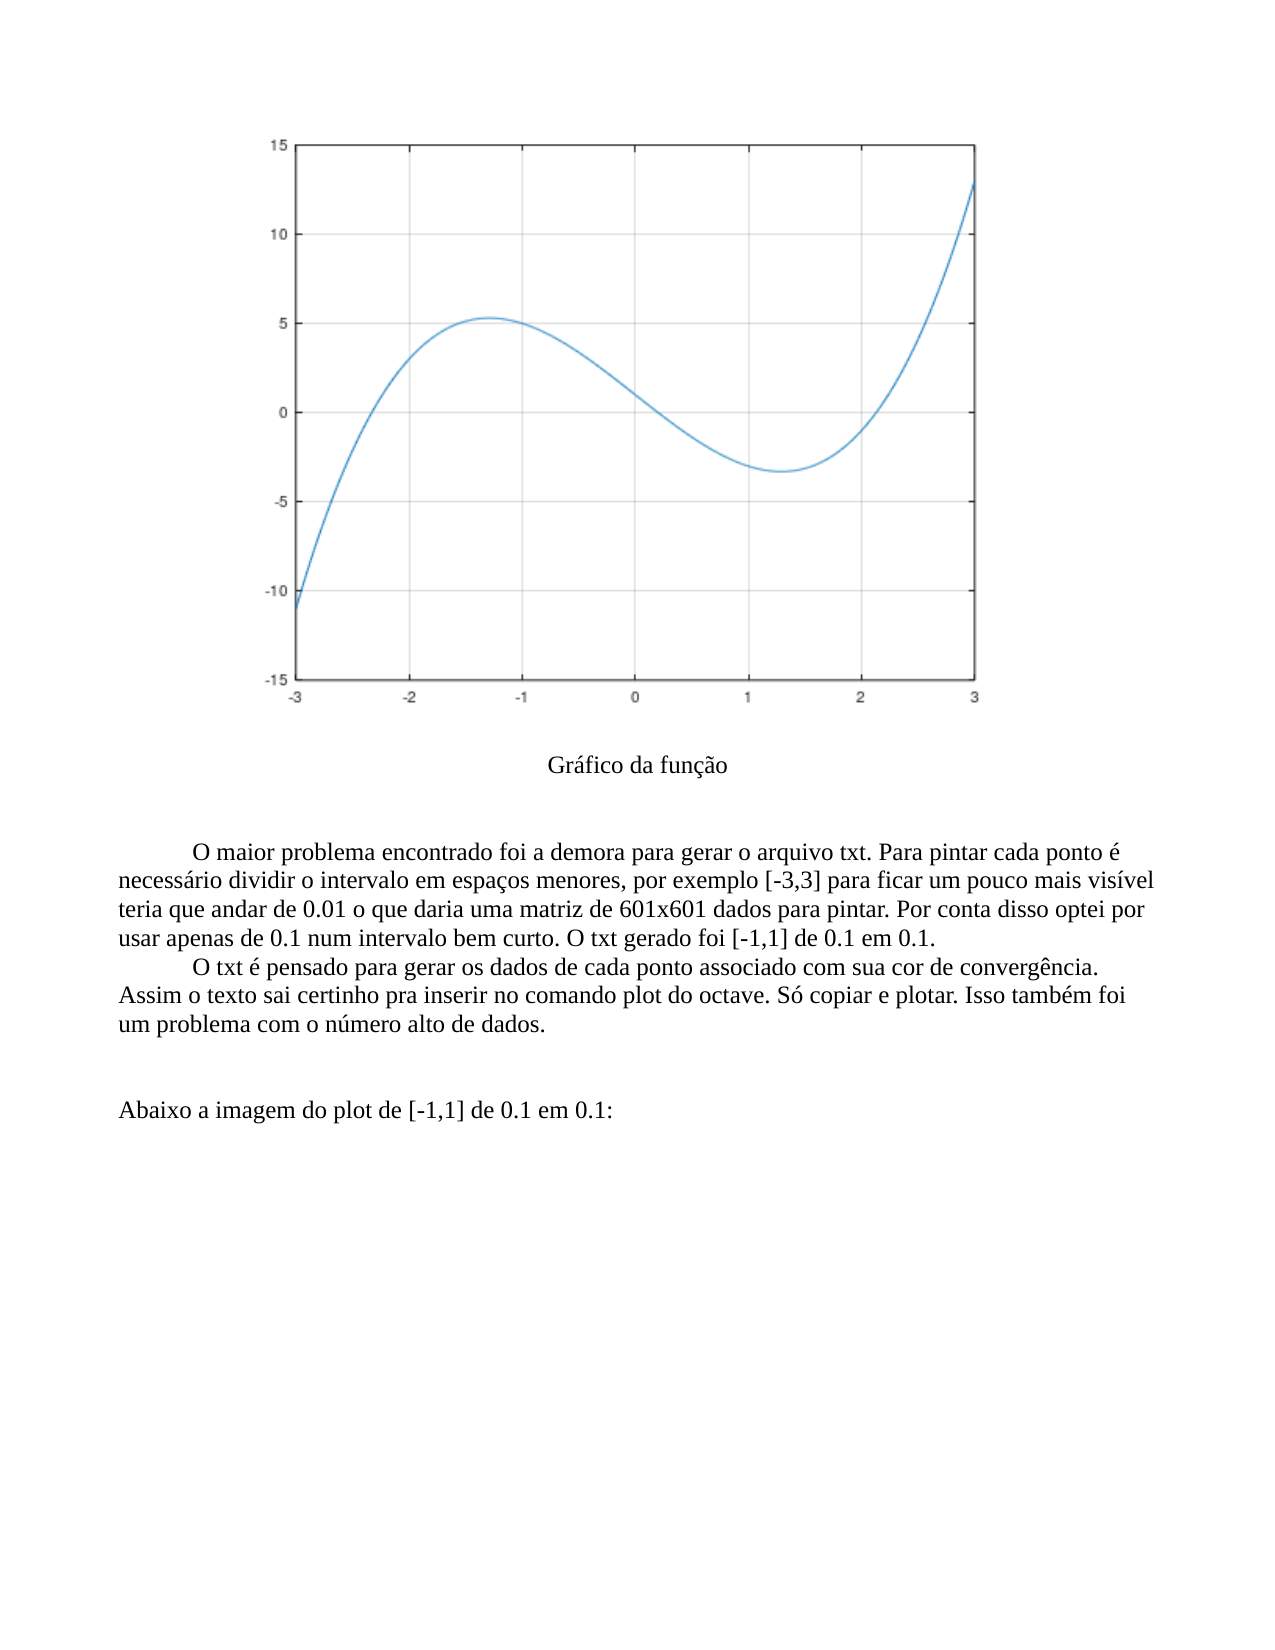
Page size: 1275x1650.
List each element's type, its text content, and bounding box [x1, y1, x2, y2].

picture [259, 118, 1016, 734]
text Abaixo a imagem do plot de [-1,1] de 0.1 em 0.1: [118, 1096, 1157, 1124]
text Gráfico da função [118, 751, 1157, 779]
text O maior problema encontrado foi a demora para gerar o arquivo txt. Para pintar cada ponto é necessário dividir o intervalo em espaços menores, por exemplo [-3,3] para ficar um pouco mais visível teria que andar de 0.01 o que daria uma matriz de 601x601 dados para pintar. Por conta disso optei por usar apenas de 0.1 num intervalo bem curto. O txt gerado foi [-1,1] de 0.1 em 0.1. [118, 837, 1157, 952]
text O txt é pensado para gerar os dados de cada ponto associado com sua cor de convergência. Assim o texto sai certinho pra inserir no comando plot do octave. Só copiar e plotar. Isso também foi um problema com o número alto de dados. [118, 952, 1157, 1038]
